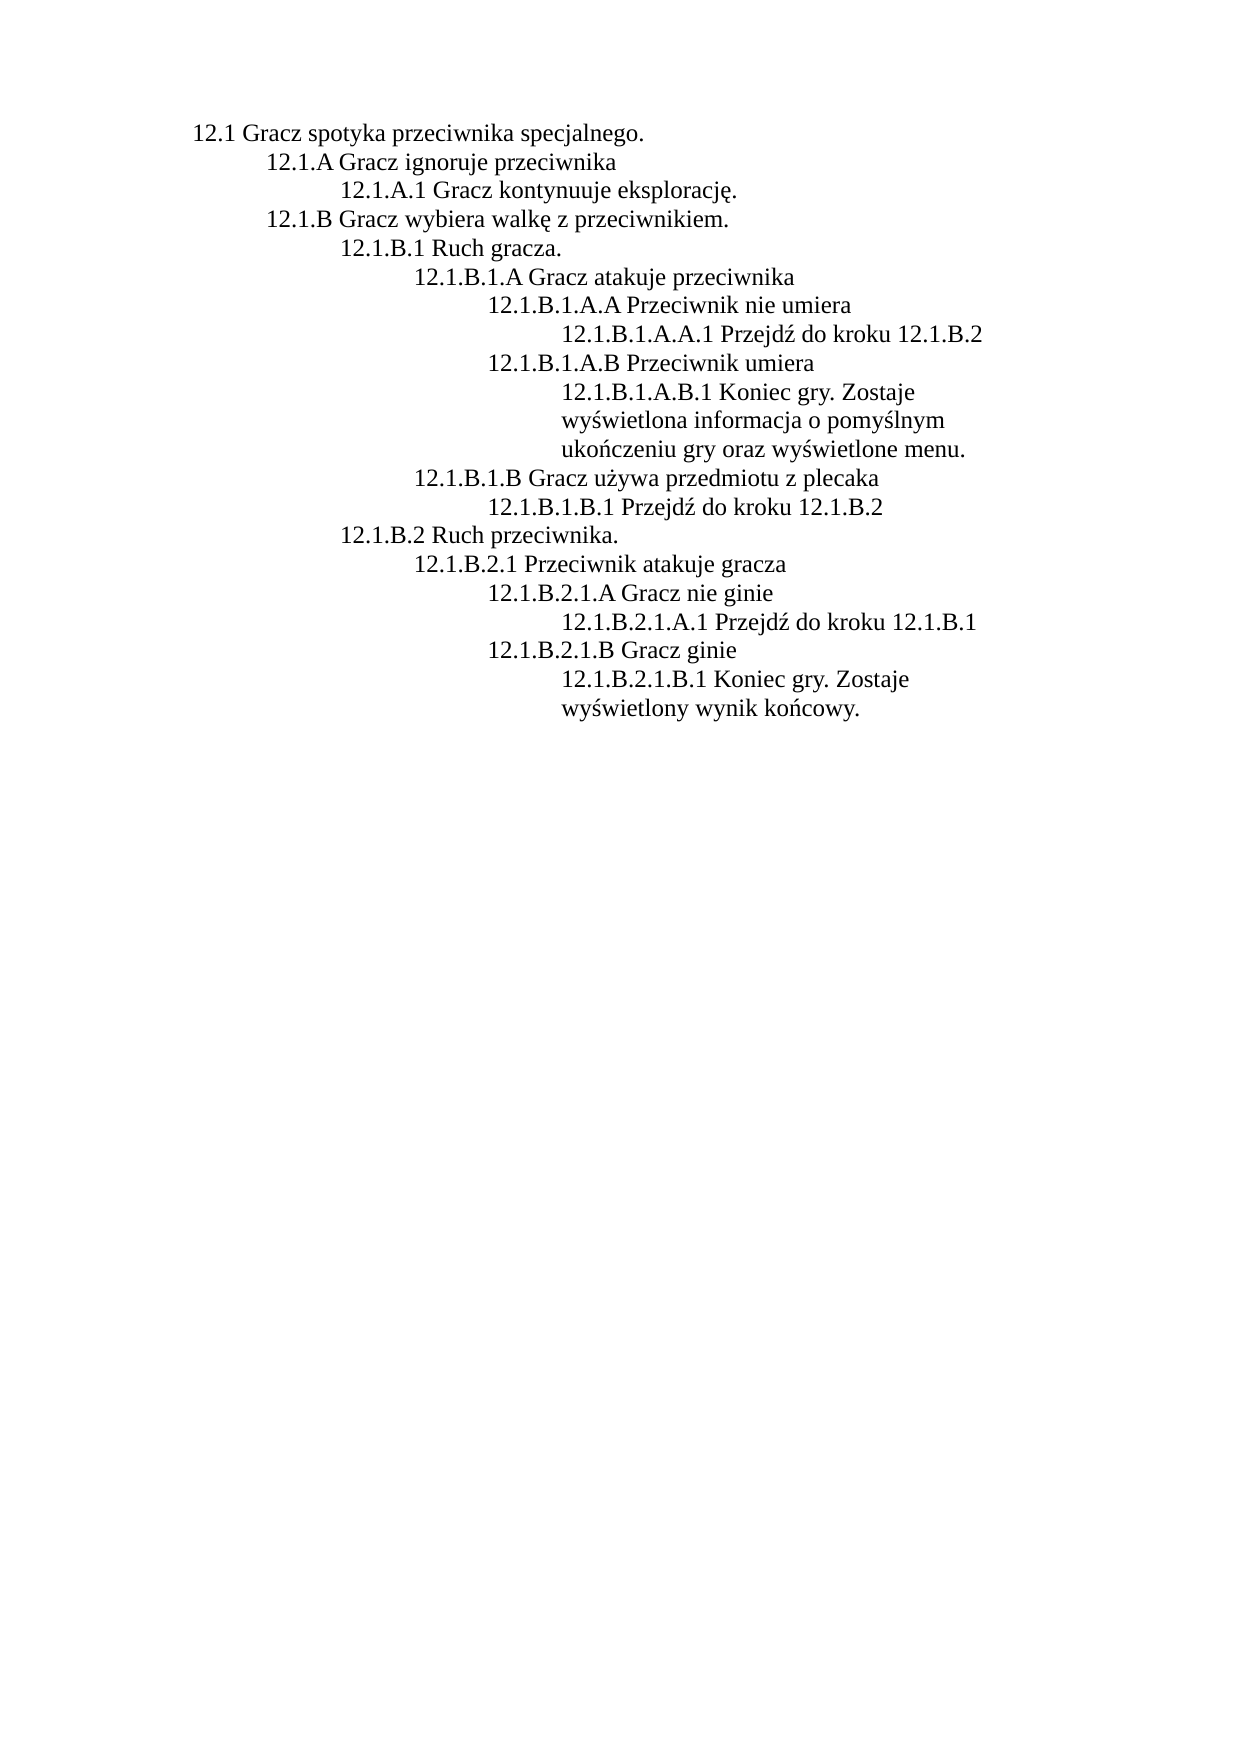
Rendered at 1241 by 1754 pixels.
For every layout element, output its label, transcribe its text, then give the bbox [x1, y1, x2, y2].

text 12.1.B.1.A.B Przeciwnik umiera [118, 348, 1122, 377]
text 12.1 Gracz spotyka przeciwnika specjalnego. [118, 118, 1122, 147]
text 12.1.B.2.1.A Gracz nie ginie [118, 578, 1122, 607]
text 12.1.B.1.B.1 Przejdź do kroku 12.1.B.2 [118, 492, 1122, 521]
text 12.1.B.2 Ruch przeciwnika. [118, 521, 1122, 549]
text 12.1.B.2.1.B Gracz ginie [118, 636, 1122, 664]
text 12.1.B.2.1 Przeciwnik atakuje gracza [118, 549, 1122, 578]
text 12.1.B Gracz wybiera walkę z przeciwnikiem. [118, 204, 1122, 233]
text 12.1.B.1.A Gracz atakuje przeciwnika [118, 262, 1122, 291]
text 12.1.B.1.A.A Przeciwnik nie umiera [118, 291, 1122, 319]
text 12.1.B.1.B Gracz używa przedmiotu z plecaka [118, 463, 1122, 492]
text 12.1.A.1 Gracz kontynuuje eksplorację. [118, 176, 1122, 204]
text 12.1.A Gracz ignoruje przeciwnika [118, 147, 1122, 176]
text 12.1.B.1.A.A.1 Przejdź do kroku 12.1.B.2 [118, 319, 1122, 348]
text 12.1.B.2.1.A.1 Przejdź do kroku 12.1.B.1 [118, 607, 1122, 636]
text 12.1.B.2.1.B.1 Koniec gry. Zostaje wyświetlony wynik końcowy. [118, 664, 1122, 722]
text 12.1.B.1.A.B.1 Koniec gry. Zostaje wyświetlona informacja o pomyślnym ukończeniu gry oraz wyświetlone menu. [118, 377, 1122, 463]
text 12.1.B.1 Ruch gracza. [118, 233, 1122, 262]
